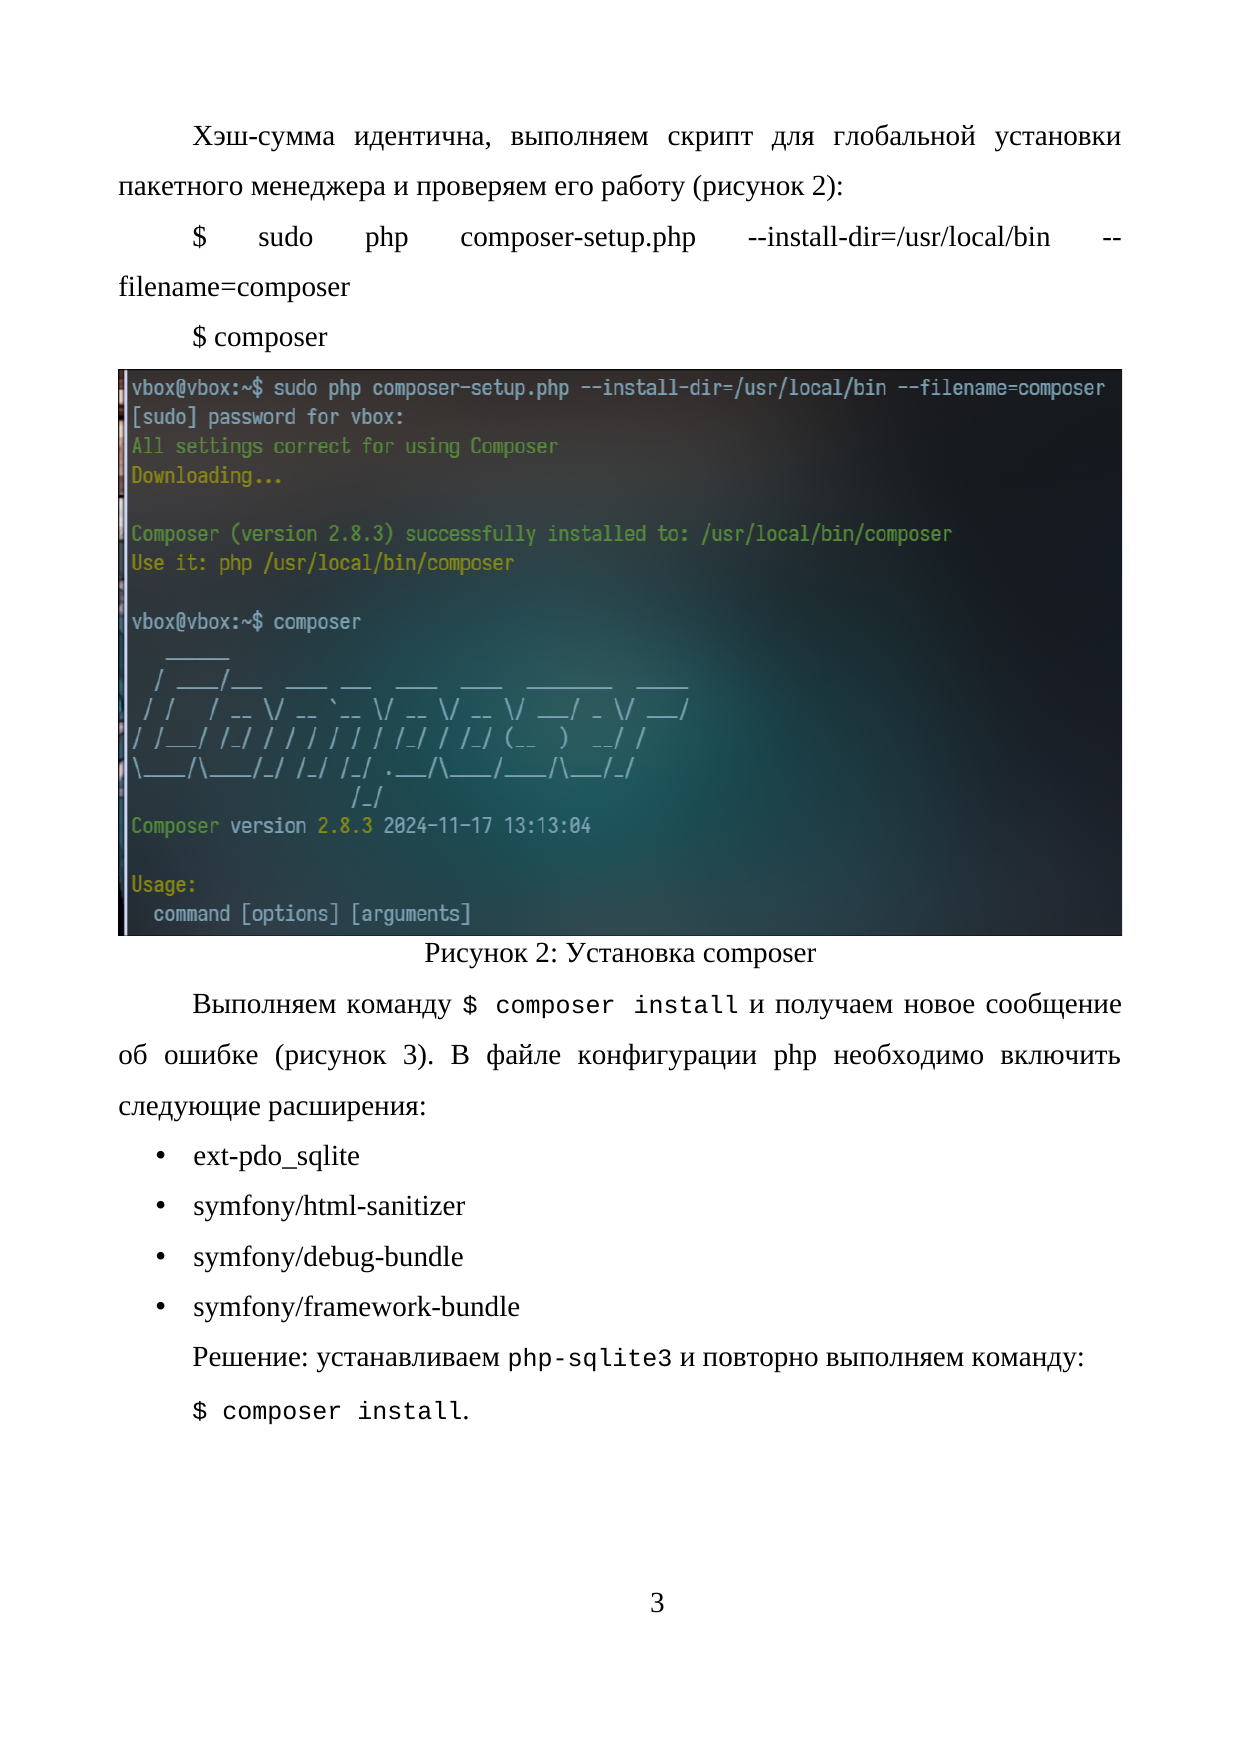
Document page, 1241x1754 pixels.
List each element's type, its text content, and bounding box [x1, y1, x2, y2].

text Решение: устанавливаем php-sqlite3 и повторно выполняем команду: [118, 1339, 1122, 1374]
list ext-pdo_sqlite [156, 1138, 1122, 1172]
text $ composer [118, 319, 1122, 353]
list symfony/html-sanitizer [156, 1188, 1122, 1222]
list symfony/debug-bundle [156, 1239, 1122, 1272]
picture [118, 369, 1123, 936]
text Выполняем команду $ composer install и получаем новое сообщение об ошибке (рисунок 3). В файле конфигурации php необходимо включить следующие расширения: [118, 986, 1122, 1121]
text $ composer install. [118, 1392, 1122, 1427]
list symfony/framework-bundle [156, 1289, 1122, 1323]
text Хэш-сумма идентична, выполняем скрипт для глобальной установки пакетного менеджера и проверяем его работу (рисунок 2): [118, 118, 1122, 202]
text Рисунок 2: Установка composer [118, 936, 1122, 969]
text $ sudo php composer-setup.php --install-dir=/usr/local/bin --filename=composer [118, 219, 1122, 303]
